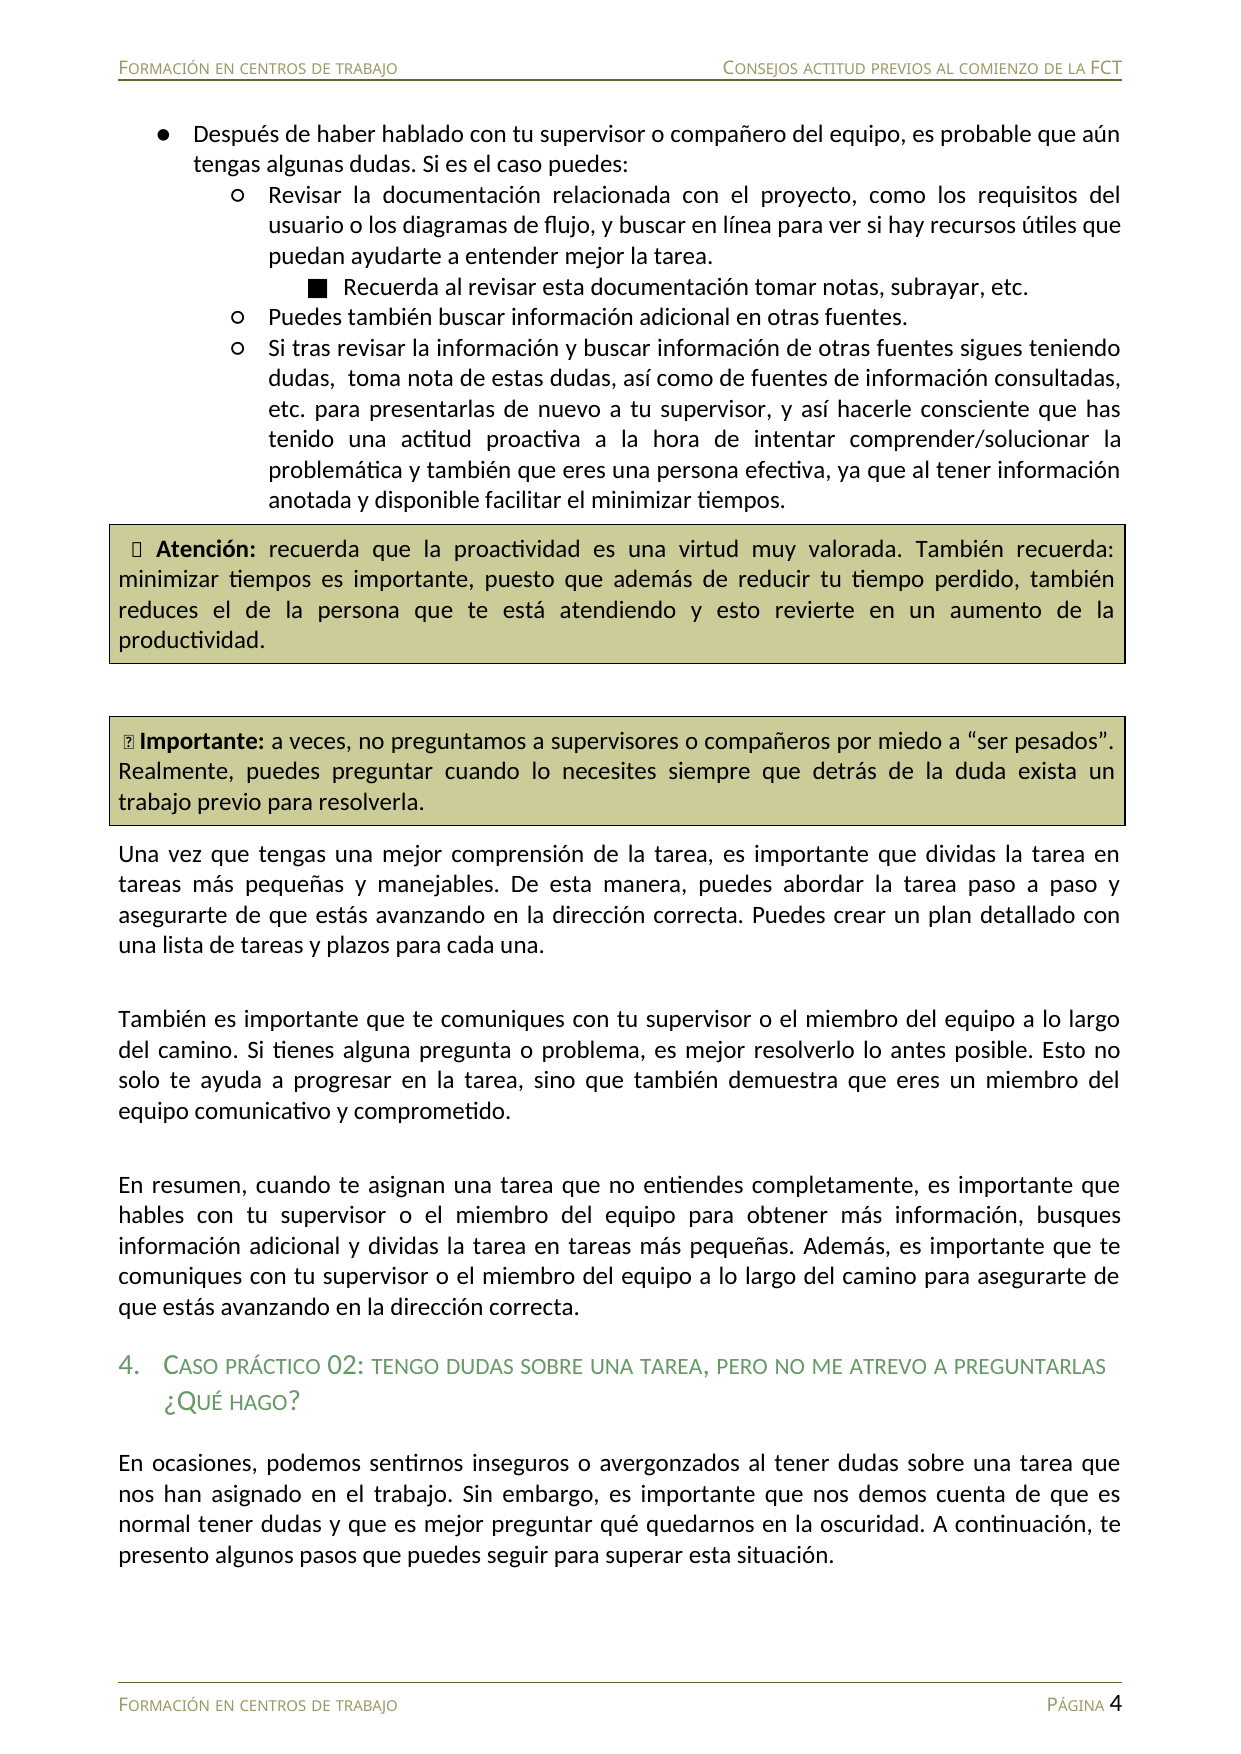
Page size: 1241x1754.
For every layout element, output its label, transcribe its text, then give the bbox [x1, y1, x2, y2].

text ❕ Atención: recuerda que la proactividad es una virtud muy valorada. También recuerda: minimizar tiempos es importante, puesto que además de reducir tu tiempo perdido, también reduces el de la persona que te está atendiendo y esto revierte en un aumento de la productividad. [110, 525, 1124, 663]
list Si tras revisar la información y buscar información de otras fuentes sigues teniendo dudas, toma nota de estas dudas, así como de fuentes de información consultadas, etc. para presentarlas de nuevo a tu supervisor, y así hacerle consciente que has tenido una actitud proactiva a la hora de intentar comprender/solucionar la problemática y también que eres una persona efectiva, ya que al tener información anotada y disponible facilitar el minimizar tiempos. [231, 332, 1122, 515]
list Revisar la documentación relacionada con el proyecto, como los requisitos del usuario o los diagramas de flujo, y buscar en línea para ver si hay recursos útiles que puedan ayudarte a entender mejor la tarea. [231, 179, 1122, 271]
subtitle Caso práctico 02: tengo dudas sobre una tarea, pero no me atrevo a preguntarlas ¿Qué hago? [118, 1346, 1122, 1417]
list Después de haber hablado con tu supervisor o compañero del equipo, es probable que aún tengas algunas dudas. Si es el caso puedes: [156, 118, 1122, 179]
text En ocasiones, podemos sentirnos inseguros o avergonzados al tener dudas sobre una tarea que nos han asignado en el trabajo. Sin embargo, es importante que nos demos cuenta de que es normal tener dudas y que es mejor preguntar qué quedarnos en la oscuridad. A continuación, te presento algunos pasos que puedes seguir para superar esta situación. [118, 1447, 1122, 1569]
text 📖 Importante: a veces, no preguntamos a supervisores o compañeros por miedo a “ser pesados”. Realmente, puedes preguntar cuando lo necesites siempre que detrás de la duda exista un trabajo previo para resolverla. [110, 717, 1124, 825]
list Puedes también buscar información adicional en otras fuentes. [231, 301, 1122, 332]
list Recuerda al revisar esta documentación tomar notas, subrayar, etc. [306, 271, 1122, 301]
text También es importante que te comuniques con tu supervisor o el miembro del equipo a lo largo del camino. Si tienes alguna pregunta o problema, es mejor resolverlo lo antes posible. Esto no solo te ayuda a progresar en la tarea, sino que también demuestra que eres un miembro del equipo comunicativo y comprometido. [118, 1003, 1122, 1125]
text Una vez que tengas una mejor comprensión de la tarea, es importante que dividas la tarea en tareas más pequeñas y manejables. De esta manera, puedes abordar la tarea paso a paso y asegurarte de que estás avanzando en la dirección correcta. Puedes crear un plan detallado con una lista de tareas y plazos para cada una. [118, 838, 1122, 960]
text En resumen, cuando te asignan una tarea que no entiendes completamente, es importante que hables con tu supervisor o el miembro del equipo para obtener más información, busques información adicional y dividas la tarea en tareas más pequeñas. Además, es importante que te comuniques con tu supervisor o el miembro del equipo a lo largo del camino para asegurarte de que estás avanzando en la dirección correcta. [118, 1169, 1122, 1321]
